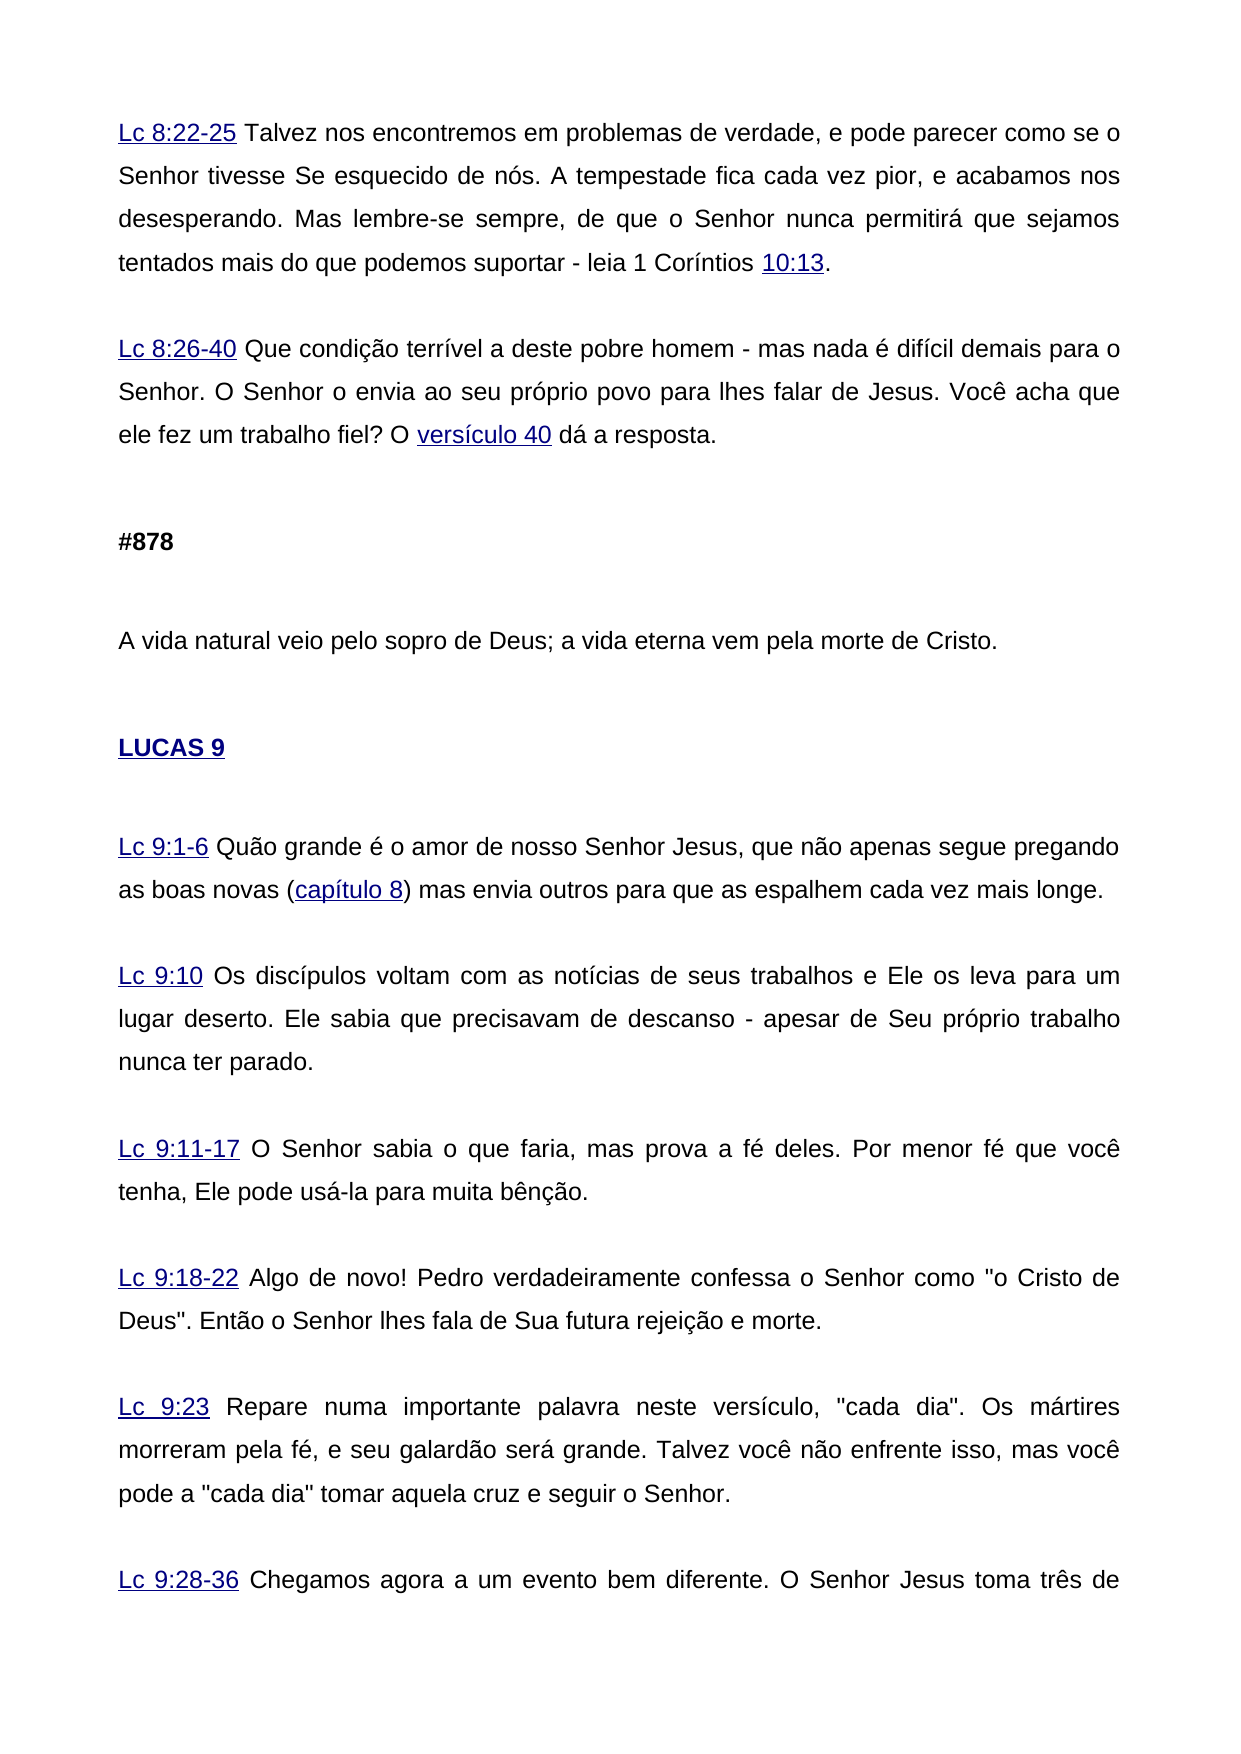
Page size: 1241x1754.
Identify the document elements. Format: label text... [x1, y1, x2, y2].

text Lc 9:11-17 O Senhor sabia o que faria, mas prova a fé deles. Por menor fé que você tenha, Ele pode usá-la para muita bênção. [118, 1133, 1122, 1205]
text Lc 9:18-22 Algo de novo! Pedro verdadeiramente confessa o Senhor como "o Cristo de Deus". Então o Senhor lhes fala de Sua futura rejeição e morte. [118, 1263, 1122, 1335]
subtitle LUCAS 9 [118, 733, 1122, 762]
text Lc 9:10 Os discípulos voltam com as notícias de seus trabalhos e Ele os leva para um lugar deserto. Ele sabia que precisavam de descanso - apesar de Seu próprio trabalho nunca ter parado. [118, 961, 1122, 1076]
text A vida natural veio pelo sopro de Deus; a vida eterna vem pela morte de Cristo. [118, 626, 1122, 654]
text Lc 9:1-6 Quão grande é o amor de nosso Senhor Jesus, que não apenas segue pregando as boas novas (capítulo 8) mas envia outros para que as espalhem cada vez mais longe. [118, 832, 1122, 903]
subtitle #878 [118, 527, 1122, 556]
text Lc 9:23 Repare numa importante palavra neste versículo, "cada dia". Os mártires morreram pela fé, e seu galardão será grande. Talvez você não enfrente isso, mas você pode a "cada dia" tomar aquela cruz e seguir o Senhor. [118, 1392, 1122, 1507]
text Lc 8:22-25 Talvez nos encontremos em problemas de verdade, e pode parecer como se o Senhor tivesse Se esquecido de nós. A tempestade fica cada vez pior, e acabamos nos desesperando. Mas lembre-se sempre, de que o Senhor nunca permitirá que sejamos tentados mais do que podemos suportar - leia 1 Coríntios 10:13. [118, 118, 1122, 276]
text Lc 9:28-36 Chegamos agora a um evento bem diferente. O Senhor Jesus toma três de [118, 1565, 1122, 1593]
text Lc 8:26-40 Que condição terrível a deste pobre homem - mas nada é difícil demais para o Senhor. O Senhor o envia ao seu próprio povo para lhes falar de Jesus. Você acha que ele fez um trabalho fiel? O versículo 40 dá a resposta. [118, 334, 1122, 449]
